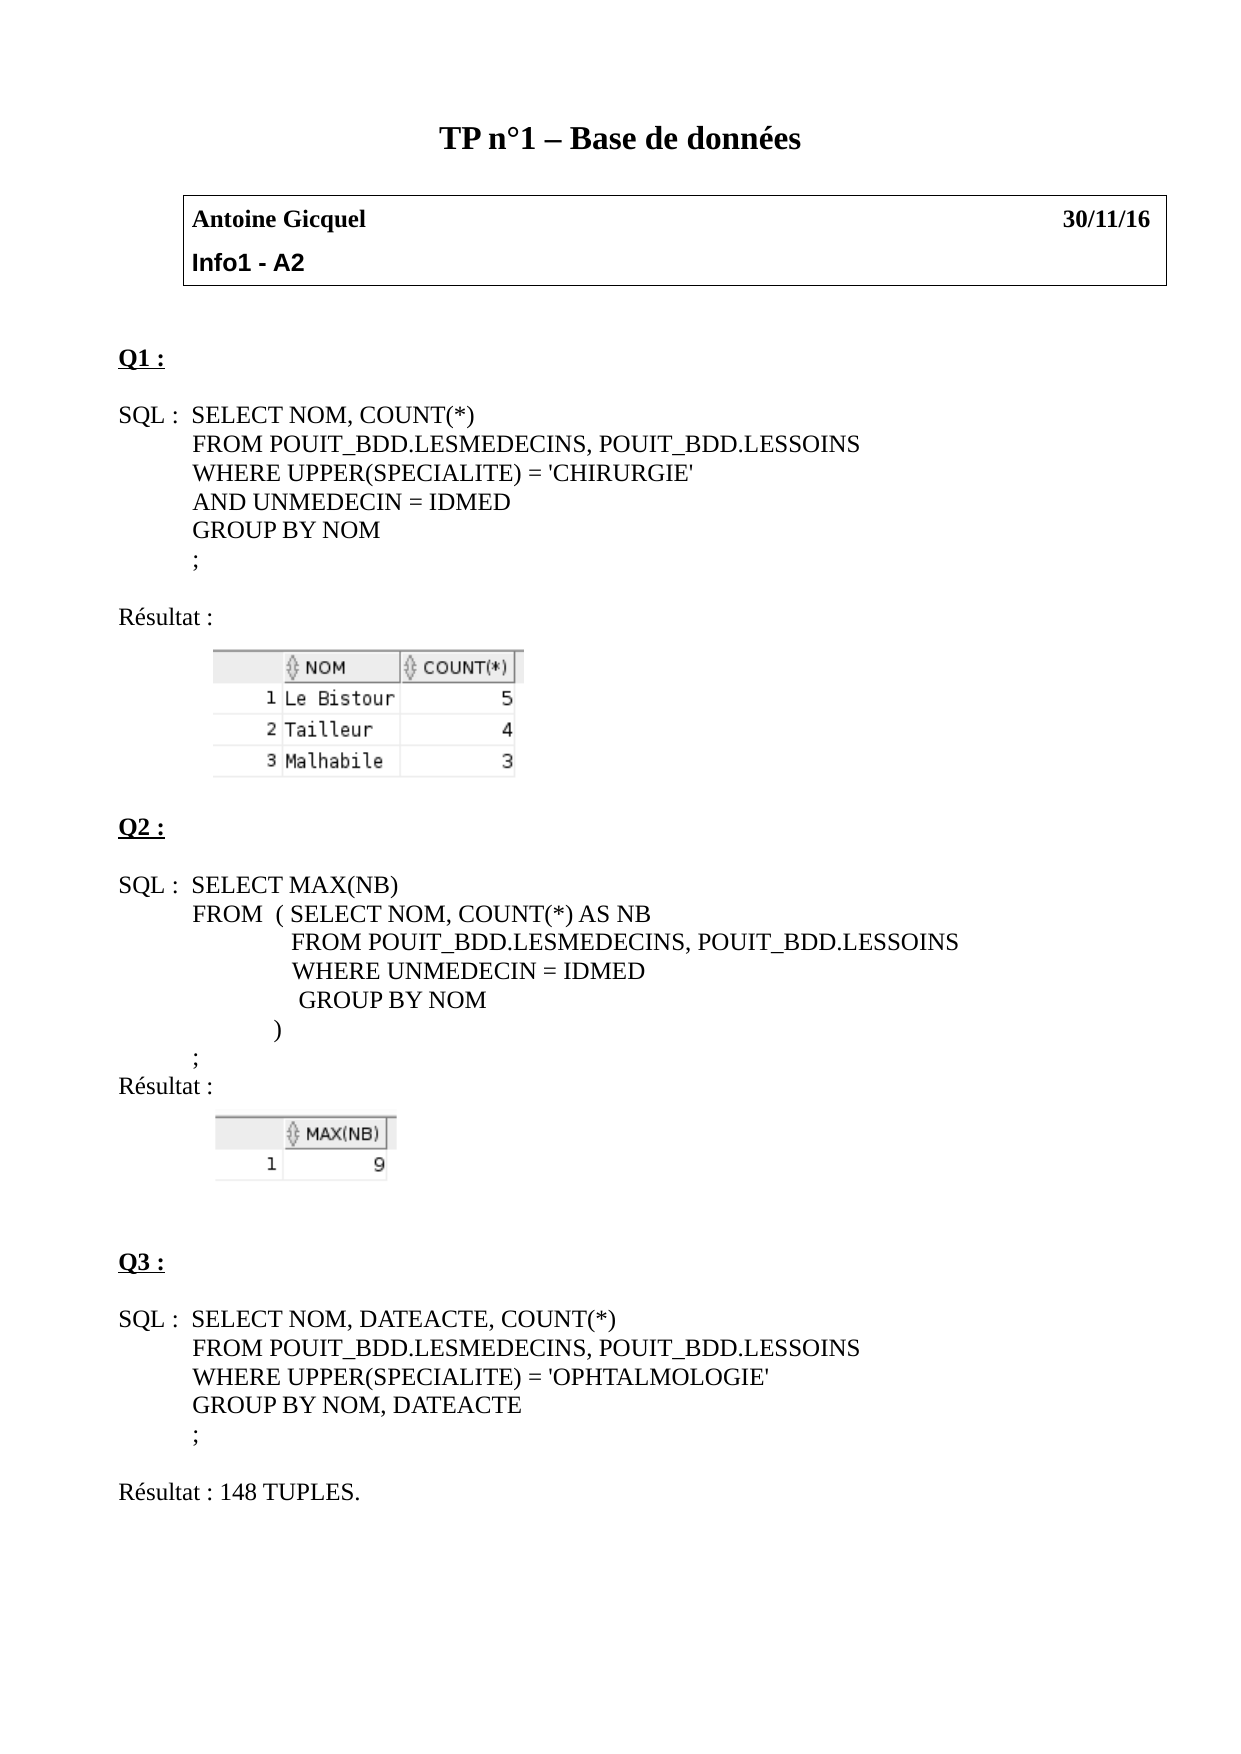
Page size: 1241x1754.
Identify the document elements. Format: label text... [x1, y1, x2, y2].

text FROM ( SELECT NOM, COUNT(*) AS NB [118, 899, 1122, 927]
text ; [118, 1042, 1122, 1071]
text Q1 : [118, 343, 1122, 372]
table_cell Info1 - A2 [184, 240, 1166, 284]
picture [213, 649, 524, 784]
text SQL : SELECT MAX(NB) [118, 870, 1122, 899]
text Résultat : 148 TUPLES. [118, 1477, 1122, 1505]
text GROUP BY NOM [118, 516, 1122, 544]
table_header Antoine Gicquel 30/11/16 [184, 196, 1166, 240]
text Résultat : [118, 1071, 1122, 1100]
picture [215, 1109, 397, 1189]
text GROUP BY NOM [118, 985, 1122, 1014]
text WHERE UPPER(SPECIALITE) = 'OPHTALMOLOGIE' [118, 1362, 1122, 1390]
text WHERE UPPER(SPECIALITE) = 'CHIRURGIE' [118, 458, 1122, 487]
text GROUP BY NOM, DATEACTE [118, 1390, 1122, 1419]
text FROM POUIT_BDD.LESMEDECINS, POUIT_BDD.LESSOINS [118, 429, 1122, 458]
text FROM POUIT_BDD.LESMEDECINS, POUIT_BDD.LESSOINS [118, 927, 1122, 956]
text Résultat : [118, 602, 1122, 631]
text Q3 : [118, 1247, 1122, 1275]
text Q2 : [118, 812, 1122, 841]
text ; [118, 544, 1122, 573]
text ; [118, 1419, 1122, 1448]
text SQL : SELECT NOM, COUNT(*) [118, 401, 1122, 429]
text WHERE UNMEDECIN = IDMED [118, 956, 1122, 985]
text AND UNMEDECIN = IDMED [118, 487, 1122, 516]
text FROM POUIT_BDD.LESMEDECINS, POUIT_BDD.LESSOINS [118, 1333, 1122, 1362]
subtitle TP n°1 – Base de données [118, 118, 1122, 156]
text SQL : SELECT NOM, DATEACTE, COUNT(*) [118, 1304, 1122, 1333]
text ) [118, 1014, 1122, 1042]
